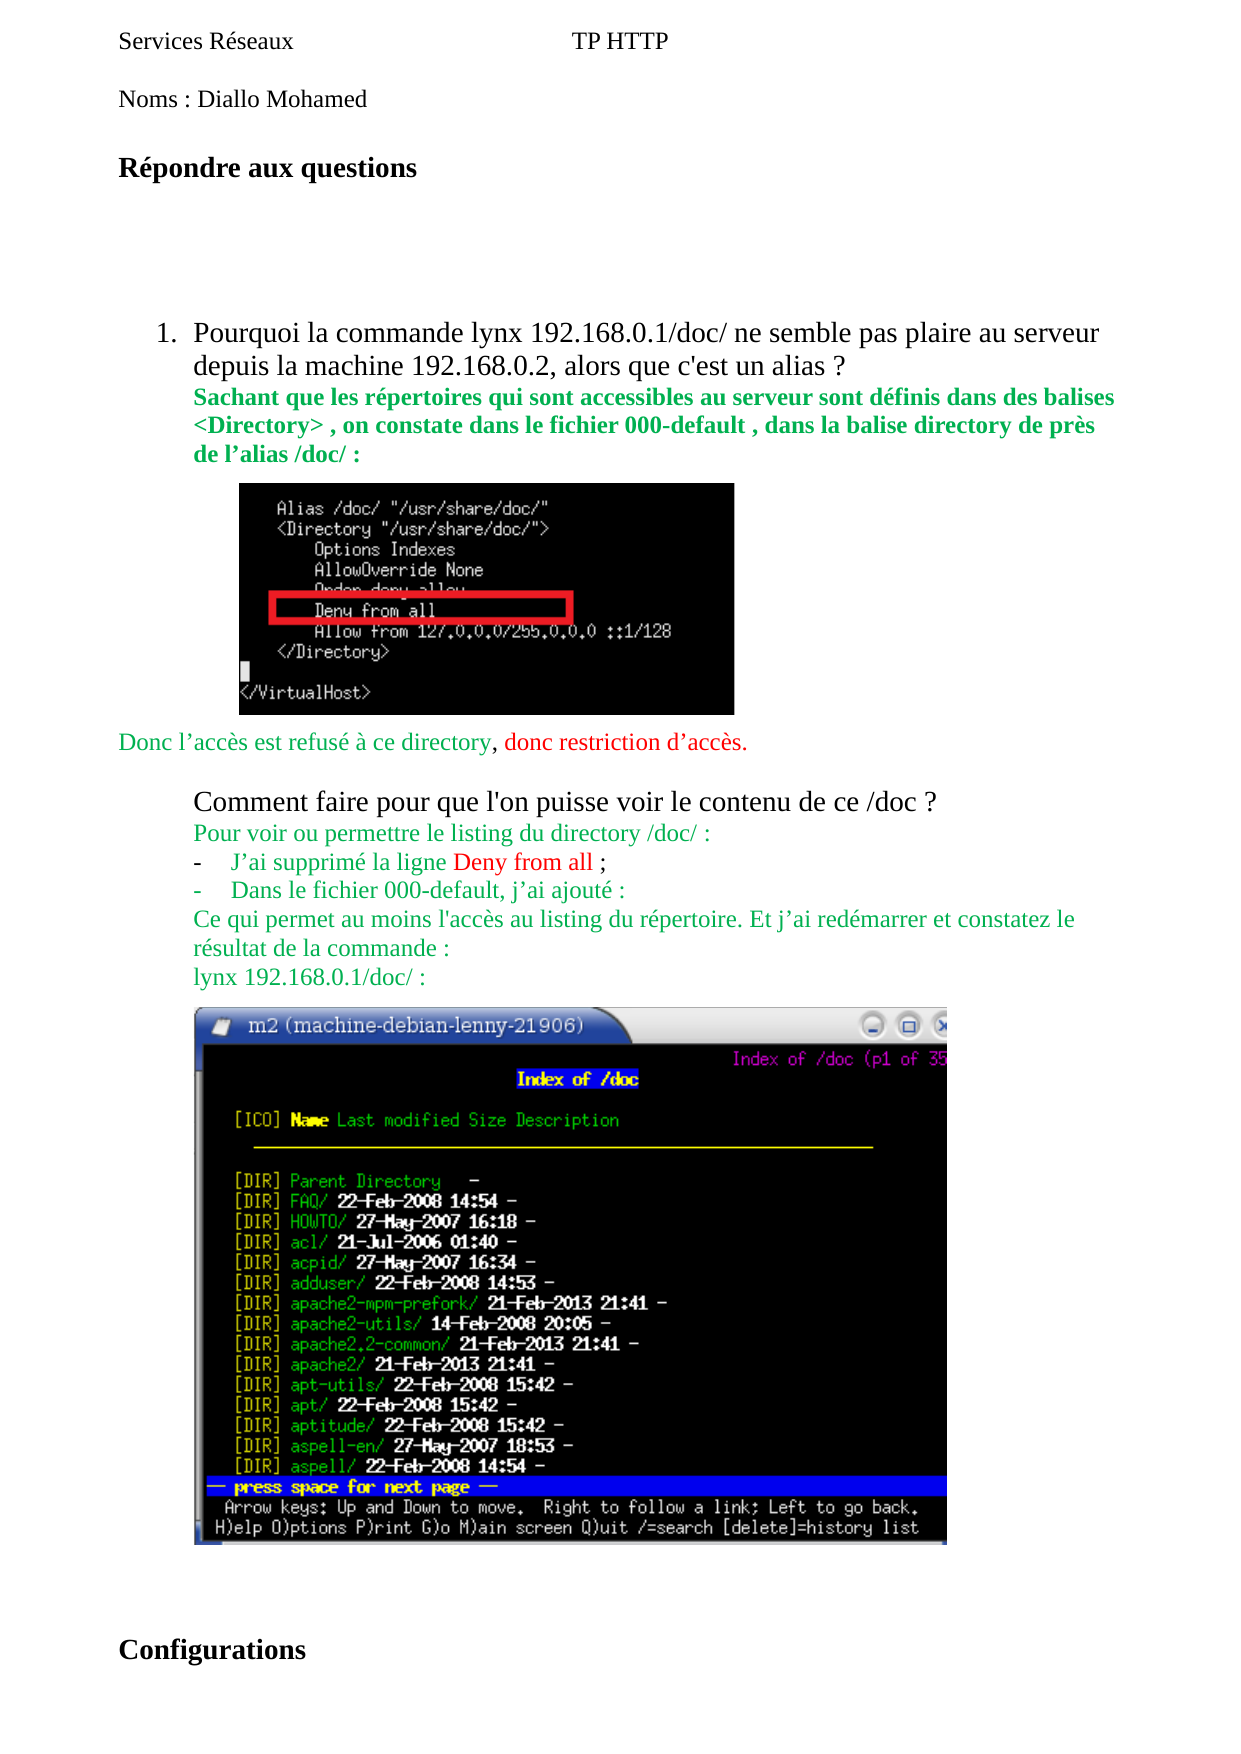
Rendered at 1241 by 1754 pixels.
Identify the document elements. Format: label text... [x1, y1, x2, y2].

text Répondre aux questions [118, 150, 1122, 184]
text Ce qui permet au moins l'accès au listing du répertoire. Et j’ai redémarrer et constatez le résultat de la commande : [193, 904, 1122, 962]
text Donc l’accès est refusé à ce directory, donc restriction d’accès. [118, 727, 1122, 756]
text lynx 192.168.0.1/doc/ : [193, 962, 1122, 990]
list Pourquoi la commande lynx 192.168.0.1/doc/ ne semble pas plaire au serveur depuis la machine 192.168.0.2, alors que c'est un alias ? [156, 315, 1122, 382]
list J’ai supprimé la ligne Deny from all ; [193, 847, 1122, 875]
list Dans le fichier 000-default, j’ai ajouté : [193, 875, 1122, 904]
text Comment faire pour que l'on puisse voir le contenu de ce /doc ? [193, 784, 1122, 818]
text Pour voir ou permettre le listing du directory /doc/ : [193, 818, 1122, 847]
text Sachant que les répertoires qui sont accessibles au serveur sont définis dans des balises <Directory> , on constate dans le fichier 000-default , dans la balise directory de près de l’alias /doc/ : [193, 382, 1122, 468]
text Configurations [118, 1632, 1122, 1666]
